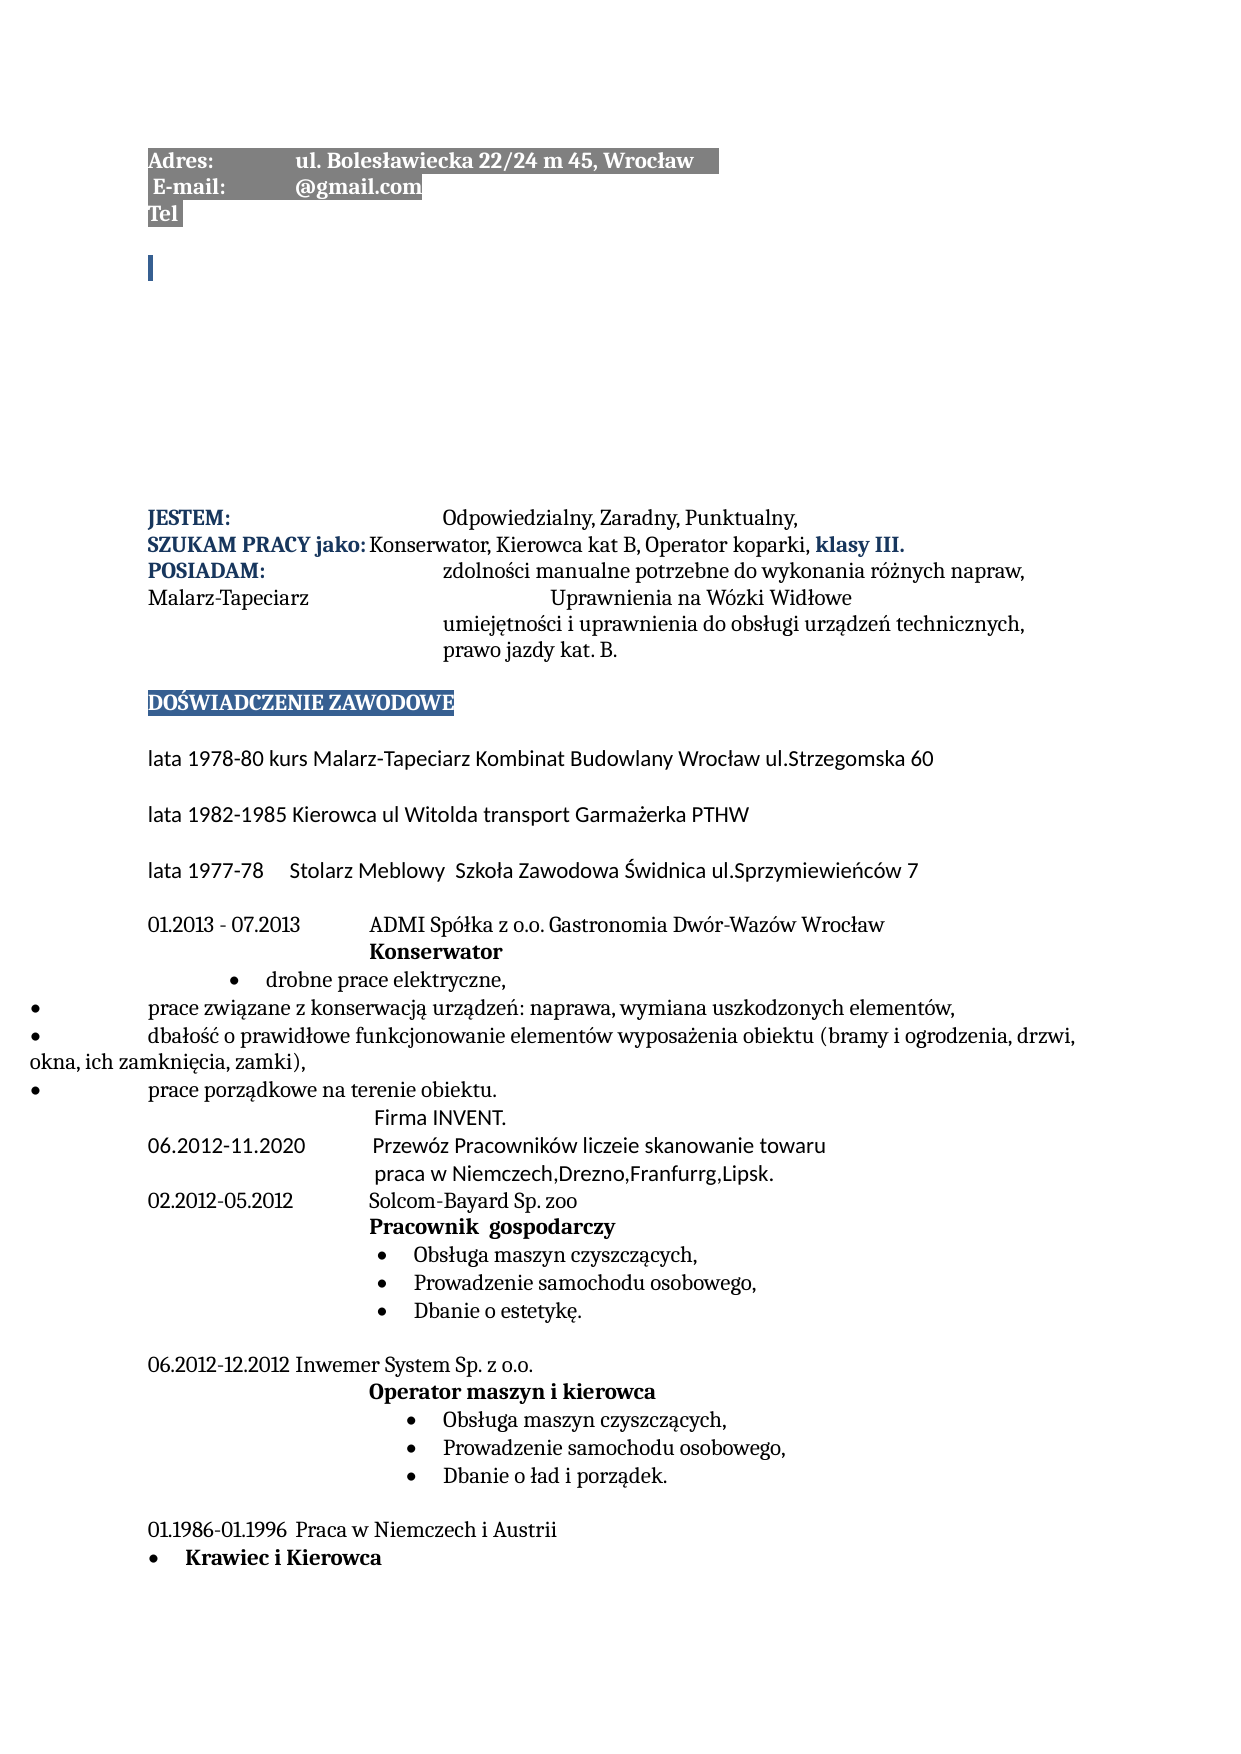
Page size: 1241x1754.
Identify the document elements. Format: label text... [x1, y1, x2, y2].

text DOŚWIADCZENIE ZAWODOWE [148, 690, 1093, 716]
list Obsługa maszyn czyszczących, [376, 1240, 1093, 1268]
list Prowadzenie samochodu osobowego, [405, 1433, 1093, 1461]
text SZUKAM PRACY jako: Konserwator, Kierowca kat B, Operator koparki, klasy III. [148, 532, 1093, 558]
text lata 1978-80 kurs Malarz-Tapeciarz Kombinat Budowlany Wrocław ul.Strzegomska 60 [148, 744, 1093, 772]
list drobne prace elektryczne, [228, 965, 1093, 993]
text 06.2012-12.2012 Inwemer System Sp. z o.o. [148, 1352, 1093, 1378]
text Firma INVENT. [148, 1103, 1093, 1131]
text 01.2013 - 07.2013 ADMI Spółka z o.o. Gastronomia Dwór-Wazów Wrocław [148, 912, 1093, 938]
text Konserwator [148, 938, 1093, 965]
text E-mail: @gmail.com [148, 174, 1093, 200]
text Operator maszyn i kierowca [148, 1378, 1093, 1405]
text Pracownik gospodarczy [148, 1214, 1093, 1240]
text POSIADAM: zdolności manualne potrzebne do wykonania różnych napraw, Malarz-Tapeciarz Uprawnienia na Wózki Widłowe [148, 558, 1093, 611]
text praca w Niemczech,Drezno,Franfurrg,Lipsk. [148, 1159, 1093, 1187]
list Dbanie o ład i porządek. [405, 1461, 1093, 1489]
text lata 1977-78 Stolarz Meblowy Szkoła Zawodowa Świdnica ul.Sprzymiewieńców 7 [148, 856, 1093, 884]
list Obsługa maszyn czyszczących, [405, 1405, 1093, 1433]
text 06.2012-11.2020 Przewóz Pracowników liczeie skanowanie towaru [148, 1131, 1093, 1159]
list dbałość o prawidłowe funkcjonowanie elementów wyposażenia obiektu (bramy i ogrodzenia, drzwi, okna, ich zamknięcia, zamki), [29, 1021, 1093, 1075]
text 02.2012-05.2012 Solcom-Bayard Sp. zoo [148, 1187, 1093, 1214]
text umiejętności i uprawnienia do obsługi urządzeń technicznych, [369, 611, 1093, 637]
list Krawiec i Kierowca [148, 1543, 1093, 1571]
text Adres: ul. Bolesławiecka 22/24 m 45, Wrocław [148, 148, 1093, 174]
list prace porządkowe na terenie obiektu. [29, 1075, 1093, 1103]
list Prowadzenie samochodu osobowego, [376, 1268, 1093, 1296]
text JESTEM: Odpowiedzialny, Zaradny, Punktualny, [148, 505, 1093, 532]
list prace związane z konserwacją urządzeń: naprawa, wymiana uszkodzonych elementów, [29, 993, 1093, 1021]
text Tel [148, 200, 1093, 227]
list Dbanie o estetykę. [376, 1296, 1093, 1324]
text lata 1982-1985 Kierowca ul Witolda transport Garmażerka PTHW [148, 800, 1093, 828]
text 01.1986-01.1996 Praca w Niemczech i Austrii [148, 1517, 1093, 1543]
text prawo jazdy kat. B. [148, 637, 1093, 663]
